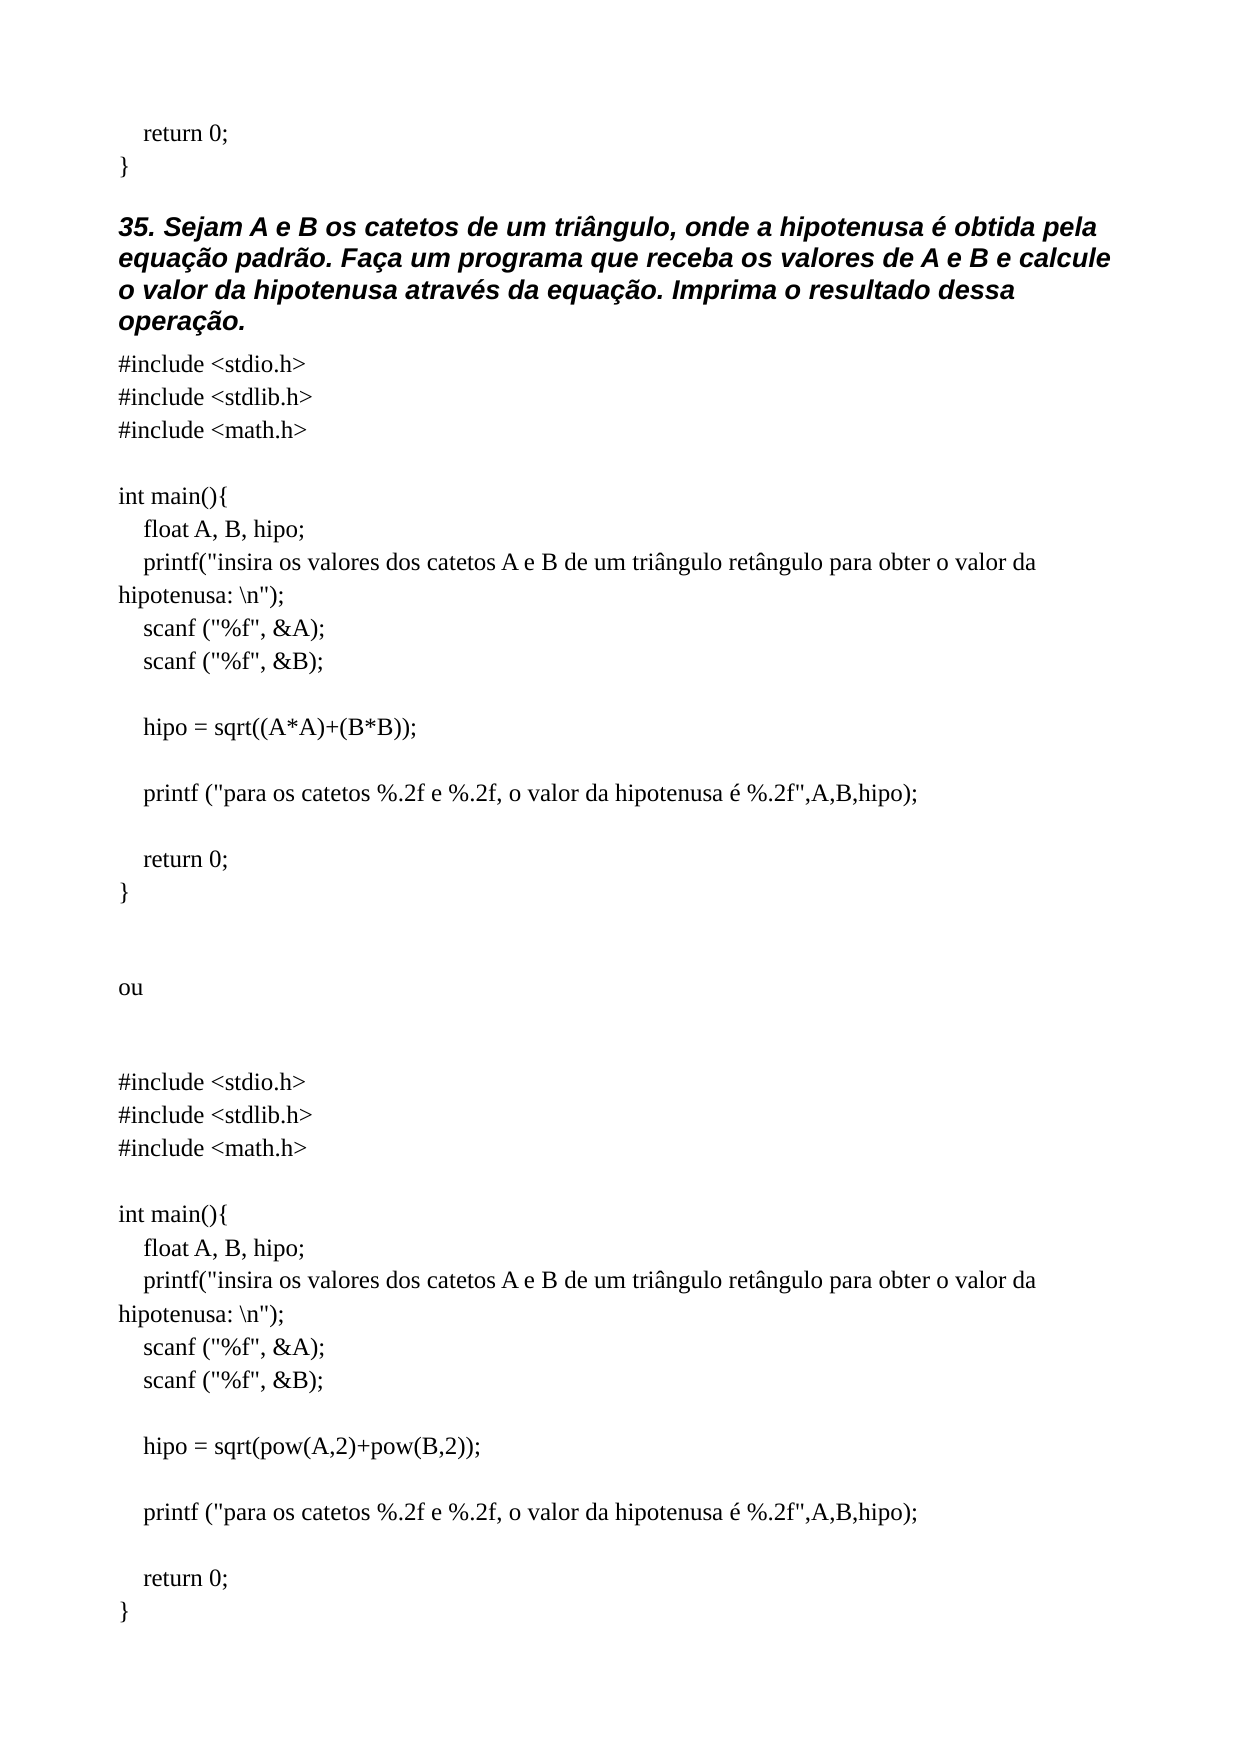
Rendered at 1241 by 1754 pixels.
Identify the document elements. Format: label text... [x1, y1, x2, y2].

text #include <stdio.h> #include <stdlib.h> #include <math.h> int main(){ float A, B, hipo; printf("insira os valores dos catetos A e B de um triângulo retângulo para obter o valor da hipotenusa: \n"); scanf ("%f", &A); scanf ("%f", &B); hipo = sqrt(pow(A,2)+pow(B,2)); printf ("para os catetos %.2f e %.2f, o valor da hipotenusa é %.2f",A,B,hipo); return 0; } [118, 1067, 1122, 1624]
text ou [118, 972, 1122, 1001]
text #include <stdio.h> #include <stdlib.h> #include <math.h> int main(){ float A, B, hipo; printf("insira os valores dos catetos A e B de um triângulo retângulo para obter o valor da hipotenusa: \n"); scanf ("%f", &A); scanf ("%f", &B); hipo = sqrt((A*A)+(B*B)); printf ("para os catetos %.2f e %.2f, o valor da hipotenusa é %.2f",A,B,hipo); return 0; } [118, 349, 1122, 906]
subtitle 35. Sejam A e B os catetos de um triângulo, onde a hipotenusa é obtida pela equação padrão. Faça um programa que receba os valores de A e B e calcule o valor da hipotenusa através da equação. Imprima o resultado dessa operação. [118, 211, 1122, 336]
text return 0; } [118, 118, 1122, 180]
